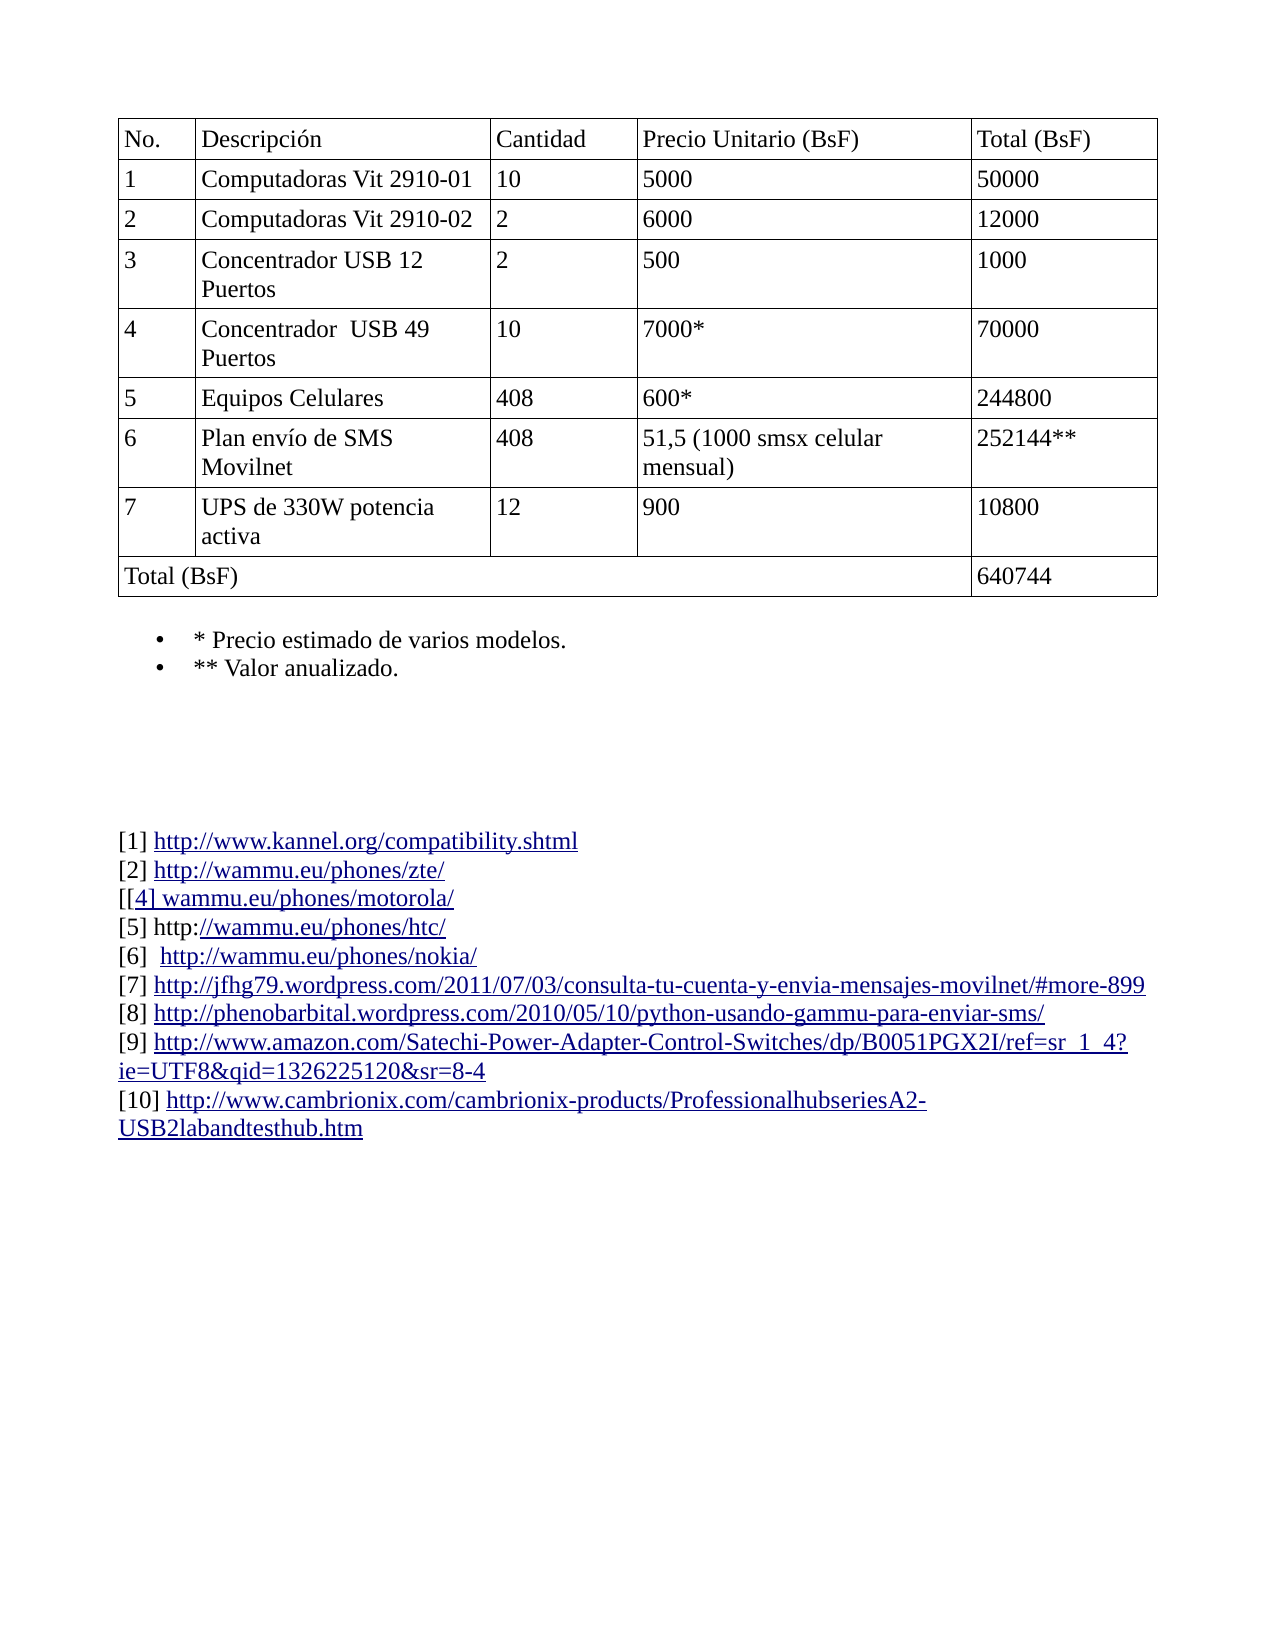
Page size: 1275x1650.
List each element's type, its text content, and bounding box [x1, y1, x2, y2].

text [1] http://www.kannel.org/compatibility.shtml [118, 826, 1157, 855]
table_cell 1 [119, 160, 195, 199]
text [8] http://phenobarbital.wordpress.com/2010/05/10/python-usando-gammu-para-enviar-sms/ [118, 998, 1157, 1027]
table_cell Concentrador USB 49 Puertos [196, 309, 490, 377]
table_cell 12000 [972, 200, 1157, 239]
table_cell 50000 [972, 160, 1157, 199]
table_cell 1000 [972, 240, 1157, 308]
table_cell UPS de 330W potencia activa [196, 488, 490, 556]
table_cell 7000* [638, 309, 971, 377]
table_cell 5 [119, 378, 195, 417]
table_cell 5000 [638, 160, 971, 199]
table_cell 252144** [972, 419, 1157, 487]
table_cell Concentrador USB 12 Puertos [196, 240, 490, 308]
table_cell 4 [119, 309, 195, 377]
table_header Descripción [196, 119, 490, 158]
text [2] http://wammu.eu/phones/zte/ [118, 855, 1157, 883]
table_cell 2 [491, 240, 637, 308]
table_cell 600* [638, 378, 971, 417]
text [6] http://wammu.eu/phones/nokia/ [118, 941, 1157, 970]
table_cell Total (BsF) [119, 557, 971, 596]
list * Precio estimado de varios modelos. [156, 625, 1157, 653]
table_cell 408 [491, 378, 637, 417]
list ** Valor anualizado. [156, 653, 1157, 682]
table_cell 10 [491, 160, 637, 199]
table_header Precio Unitario (BsF) [638, 119, 971, 158]
table_cell 2 [491, 200, 637, 239]
table_cell 7 [119, 488, 195, 556]
table_header Cantidad [491, 119, 637, 158]
table_cell 10 [491, 309, 637, 377]
text [[4] wammu.eu/phones/motorola/ [118, 883, 1157, 912]
table_cell 500 [638, 240, 971, 308]
text [5] http://wammu.eu/phones/htc/ [118, 912, 1157, 941]
table_cell Plan envío de SMS Movilnet [196, 419, 490, 487]
table_cell 640744 [972, 557, 1157, 596]
table_cell 2 [119, 200, 195, 239]
text [7] http://jfhg79.wordpress.com/2011/07/03/consulta-tu-cuenta-y-envia-mensajes-movilnet/#more-899 [118, 970, 1157, 998]
table_cell Equipos Celulares [196, 378, 490, 417]
table_cell 6 [119, 419, 195, 487]
table_cell 51,5 (1000 smsx celular mensual) [638, 419, 971, 487]
table_header Total (BsF) [972, 119, 1157, 158]
table_cell Computadoras Vit 2910-01 [196, 160, 490, 199]
table_cell 244800 [972, 378, 1157, 417]
table_header No. [119, 119, 195, 158]
table_cell 70000 [972, 309, 1157, 377]
table_cell 12 [491, 488, 637, 556]
table_cell 900 [638, 488, 971, 556]
table_cell 6000 [638, 200, 971, 239]
table_cell 10800 [972, 488, 1157, 556]
text [10] http://www.cambrionix.com/cambrionix-products/ProfessionalhubseriesA2-USB2labandtesthub.htm [118, 1085, 1157, 1142]
table_cell Computadoras Vit 2910-02 [196, 200, 490, 239]
text [9] http://www.amazon.com/Satechi-Power-Adapter-Control-Switches/dp/B0051PGX2I/ref=sr_1_4?ie=UTF8&qid=1326225120&sr=8-4 [118, 1027, 1157, 1085]
table_cell 3 [119, 240, 195, 308]
table_cell 408 [491, 419, 637, 487]
